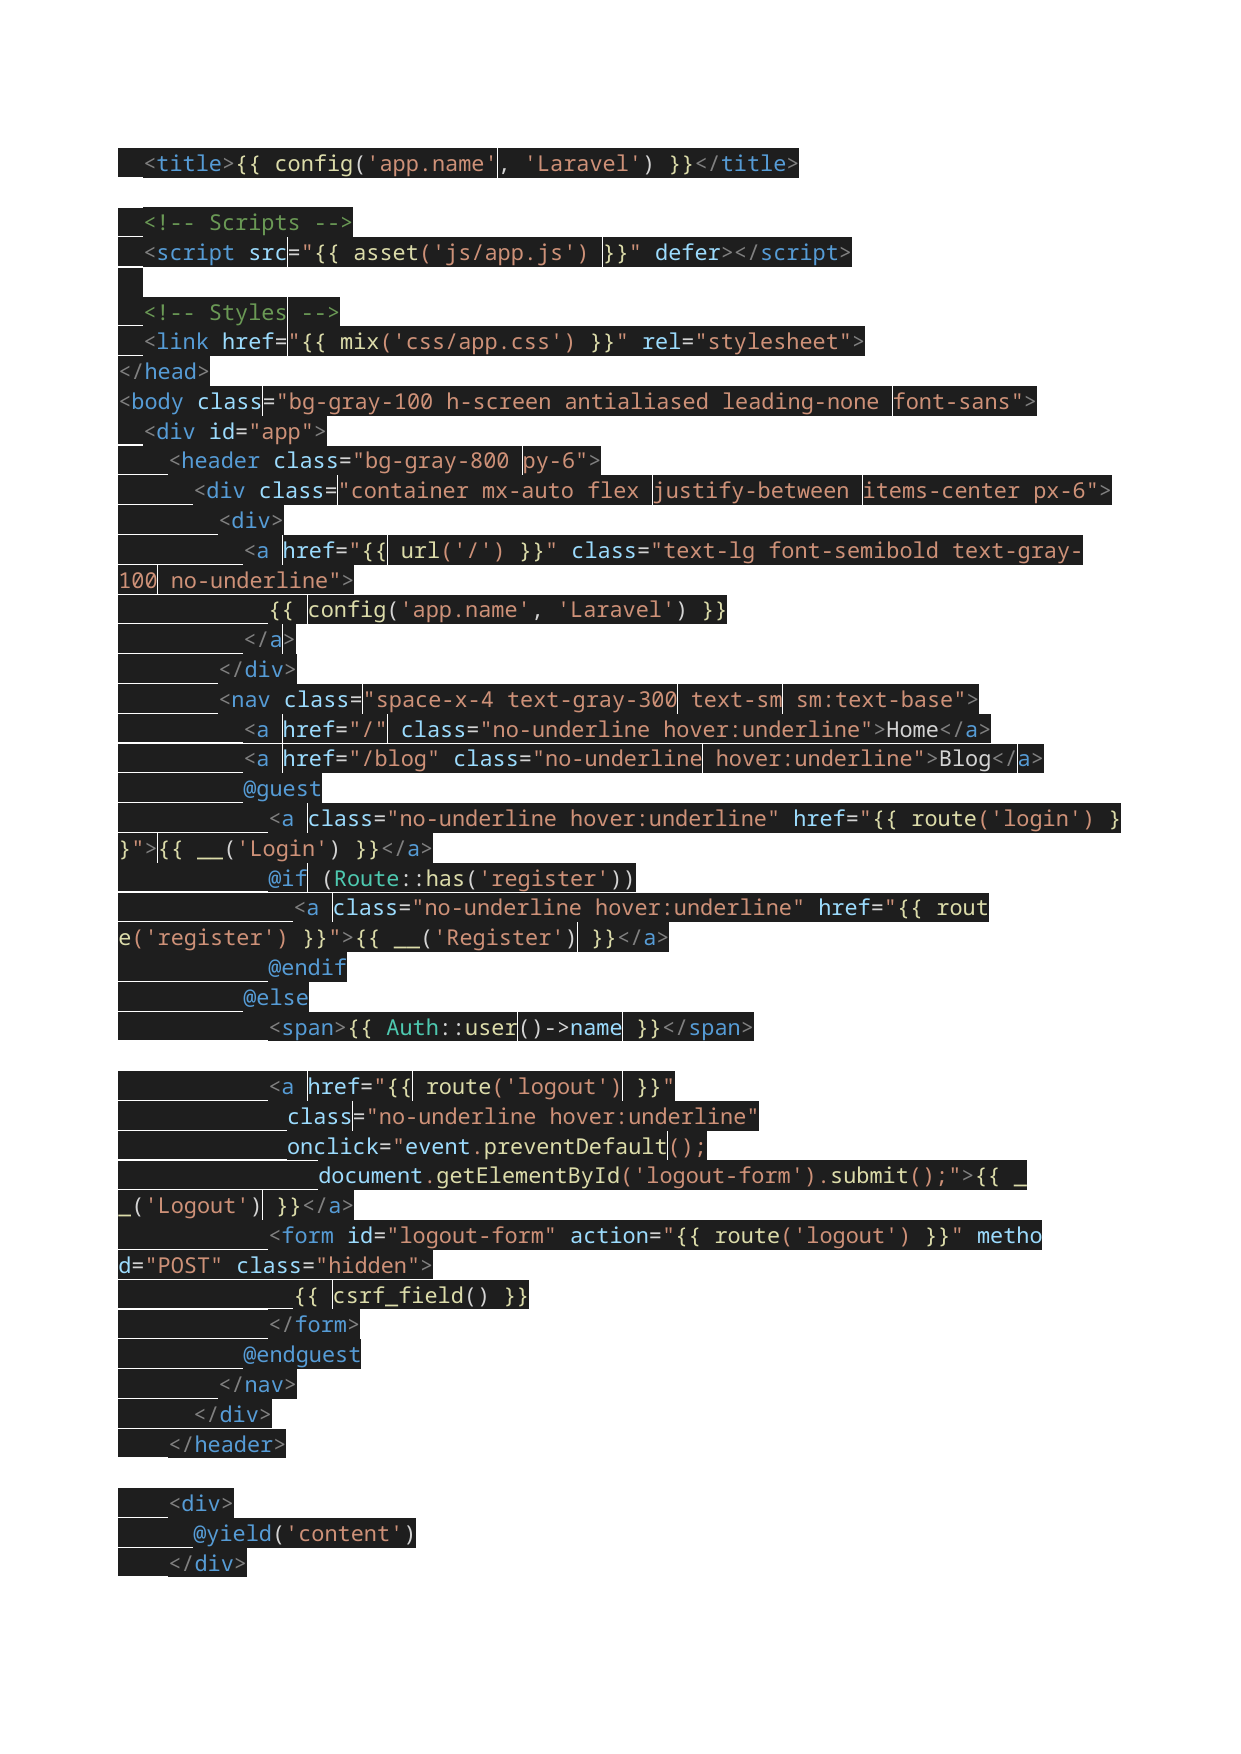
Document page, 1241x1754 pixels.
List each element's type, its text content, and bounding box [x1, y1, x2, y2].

text {{ config('app.name', 'Laravel') }} [118, 594, 1122, 624]
text <title>{{ config('app.name', 'Laravel') }}</title> [118, 148, 1122, 178]
text <a href="/blog" class="no-underline hover:underline">Blog</a> [118, 743, 1122, 773]
text <a href="{{ url('/') }}" class="text-lg font-semibold text-gray-100 no-underline"> [118, 535, 1122, 594]
text <script src="{{ asset('js/app.js') }}" defer></script> [118, 237, 1122, 267]
text </form> [118, 1309, 1122, 1339]
text onclick="event.preventDefault(); [118, 1131, 1122, 1160]
text </div> [118, 654, 1122, 684]
text <header class="bg-gray-800 py-6"> [118, 446, 1122, 475]
text <span>{{ Auth::user()->name }}</span> [118, 1012, 1122, 1041]
text <!-- Scripts --> [118, 207, 1122, 237]
text <div> [118, 505, 1122, 535]
text <nav class="space-x-4 text-gray-300 text-sm sm:text-base"> [118, 684, 1122, 714]
text @else [118, 982, 1122, 1012]
text </div> [118, 1548, 1122, 1577]
text </head> [118, 356, 1122, 386]
text <link href="{{ mix('css/app.css') }}" rel="stylesheet"> [118, 326, 1122, 356]
text </div> [118, 1399, 1122, 1428]
text <body class="bg-gray-100 h-screen antialiased leading-none font-sans"> [118, 386, 1122, 416]
text <div class="container mx-auto flex justify-between items-center px-6"> [118, 475, 1122, 505]
text </header> [118, 1428, 1122, 1458]
text @endguest [118, 1339, 1122, 1369]
text <a href="{{ route('logout') }}" [118, 1071, 1122, 1101]
text @endif [118, 952, 1122, 982]
text @if (Route::has('register')) [118, 863, 1122, 892]
text <!-- Styles --> [118, 297, 1122, 326]
text {{ csrf_field() }} [118, 1279, 1122, 1309]
text <div id="app"> [118, 416, 1122, 446]
text <a href="/" class="no-underline hover:underline">Home</a> [118, 714, 1122, 743]
text document.getElementById('logout-form').submit();">{{ __('Logout') }}</a> [118, 1160, 1122, 1220]
text <form id="logout-form" action="{{ route('logout') }}" method="POST" class="hidden"> [118, 1220, 1122, 1279]
text @guest [118, 773, 1122, 803]
text class="no-underline hover:underline" [118, 1101, 1122, 1131]
text <div> [118, 1488, 1122, 1518]
text @yield('content') [118, 1518, 1122, 1548]
text <a class="no-underline hover:underline" href="{{ route('register') }}">{{ __('Register') }}</a> [118, 892, 1122, 952]
text </a> [118, 624, 1122, 654]
text </nav> [118, 1369, 1122, 1399]
text <a class="no-underline hover:underline" href="{{ route('login') }}">{{ __('Login') }}</a> [118, 803, 1122, 863]
